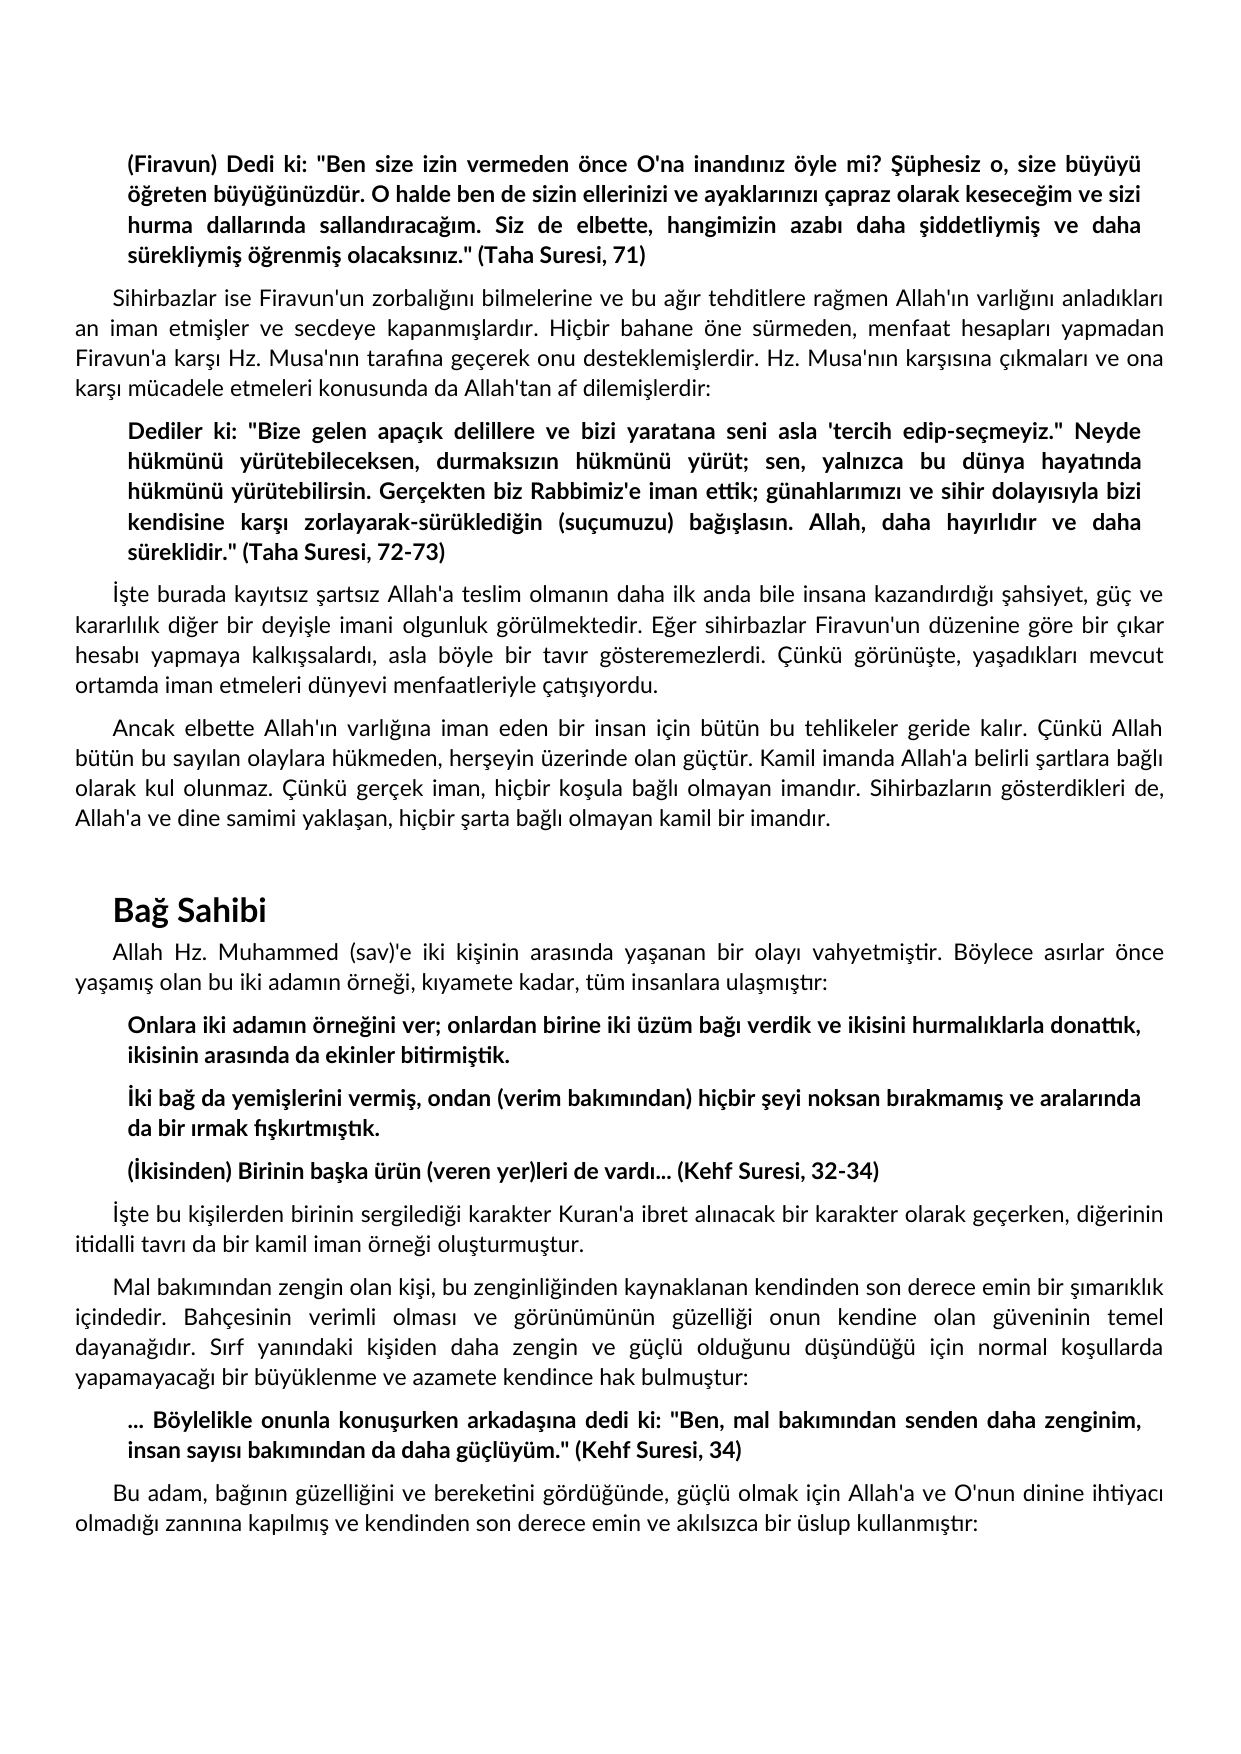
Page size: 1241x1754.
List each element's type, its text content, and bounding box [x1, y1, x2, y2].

subtitle Bağ Sahibi [112, 889, 1165, 929]
text (Firavun) Dedi ki: "Ben size izin vermeden önce O'na inandınız öyle mi? Şüphesiz o, size büyüyü öğreten büyüğünüzdür. O halde ben de sizin ellerinizi ve ayaklarınızı çapraz olarak keseceğim ve sizi hurma dallarında sallandıracağım. Siz de elbette, hangimizin azabı daha şiddetliymiş ve daha sürekliymiş öğrenmiş olacaksınız." (Taha Suresi, 71) [127, 150, 1143, 268]
text Onlara iki adamın örneğini ver; onlardan birine iki üzüm bağı verdik ve ikisini hurmalıklarla donattık, ikisinin arasında da ekinler bitirmiştik. [127, 1011, 1143, 1068]
text (İkisinden) Birinin başka ürün (veren yer)leri de vardı... (Kehf Suresi, 32-34) [127, 1157, 1143, 1184]
text ... Böylelikle onunla konuşurken arkadaşına dedi ki: "Ben, mal bakımından senden daha zenginim, insan sayısı bakımından da daha güçlüyüm." (Kehf Suresi, 34) [127, 1406, 1143, 1463]
text Dediler ki: "Bize gelen apaçık delillere ve bizi yaratana seni asla 'tercih edip-seçmeyiz." Neyde hükmünü yürütebileceksen, durmaksızın hükmünü yürüt; sen, yalnızca bu dünya hayatında hükmünü yürütebilirsin. Gerçekten biz Rabbimiz'e iman ettik; günahlarımızı ve sihir dolayısıyla bizi kendisine karşı zorlayarak-sürüklediğin (suçumuzu) bağışlasın. Allah, daha hayırlıdır ve daha süreklidir." (Taha Suresi, 72-73) [127, 417, 1143, 565]
text Mal bakımından zengin olan kişi, bu zenginliğinden kaynaklanan kendinden son derece emin bir şımarıklık içindedir. Bahçesinin verimli olması ve görünümünün güzelliği onun kendine olan güveninin temel dayanağıdır. Sırf yanındaki kişiden daha zengin ve güçlü olduğunu düşündüğü için normal koşullarda yapamayacağı bir büyüklenme ve azamete kendince hak bulmuştur: [75, 1272, 1165, 1390]
text İşte burada kayıtsız şartsız Allah'a teslim olmanın daha ilk anda bile insana kazandırdığı şahsiyet, güç ve kararlılık diğer bir deyişle imani olgunluk görülmektedir. Eğer sihirbazlar Firavun'un düzenine göre bir çıkar hesabı yapmaya kalkışsalardı, asla böyle bir tavır gösteremezlerdi. Çünkü görünüşte, yaşadıkları mevcut ortamda iman etmeleri dünyevi menfaatleriyle çatışıyordu. [75, 580, 1165, 698]
text İşte bu kişilerden birinin sergilediği karakter Kuran'a ibret alınacak bir karakter olarak geçerken, diğerinin itidalli tavrı da bir kamil iman örneği oluşturmuştur. [75, 1199, 1165, 1257]
text Bu adam, bağının güzelliğini ve bereketini gördüğünde, güçlü olmak için Allah'a ve O'nun dinine ihtiyacı olmadığı zannına kapılmış ve kendinden son derece emin ve akılsızca bir üslup kullanmıştır: [75, 1478, 1165, 1536]
text İki bağ da yemişlerini vermiş, ondan (verim bakımından) hiçbir şeyi noksan bırakmamış ve aralarında da bir ırmak fışkırtmıştık. [127, 1084, 1143, 1141]
text Ancak elbette Allah'ın varlığına iman eden bir insan için bütün bu tehlikeler geride kalır. Çünkü Allah bütün bu sayılan olaylara hükmeden, herşeyin üzerinde olan güçtür. Kamil imanda Allah'a belirli şartlara bağlı olarak kul olunmaz. Çünkü gerçek iman, hiçbir koşula bağlı olmayan imandır. Sihirbazların gösterdikleri de, Allah'a ve dine samimi yaklaşan, hiçbir şarta bağlı olmayan kamil bir imandır. [75, 713, 1165, 832]
text Sihirbazlar ise Firavun'un zorbalığını bilmelerine ve bu ağır tehditlere rağmen Allah'ın varlığını anladıkları an iman etmişler ve secdeye kapanmışlardır. Hiçbir bahane öne sürmeden, menfaat hesapları yapmadan Firavun'a karşı Hz. Musa'nın tarafına geçerek onu desteklemişlerdir. Hz. Musa'nın karşısına çıkmaları ve ona karşı mücadele etmeleri konusunda da Allah'tan af dilemişlerdir: [75, 283, 1165, 401]
text Allah Hz. Muhammed (sav)'e iki kişinin arasında yaşanan bir olayı vahyetmiştir. Böylece asırlar önce yaşamış olan bu iki adamın örneği, kıyamete kadar, tüm insanlara ulaşmıştır: [75, 938, 1165, 996]
